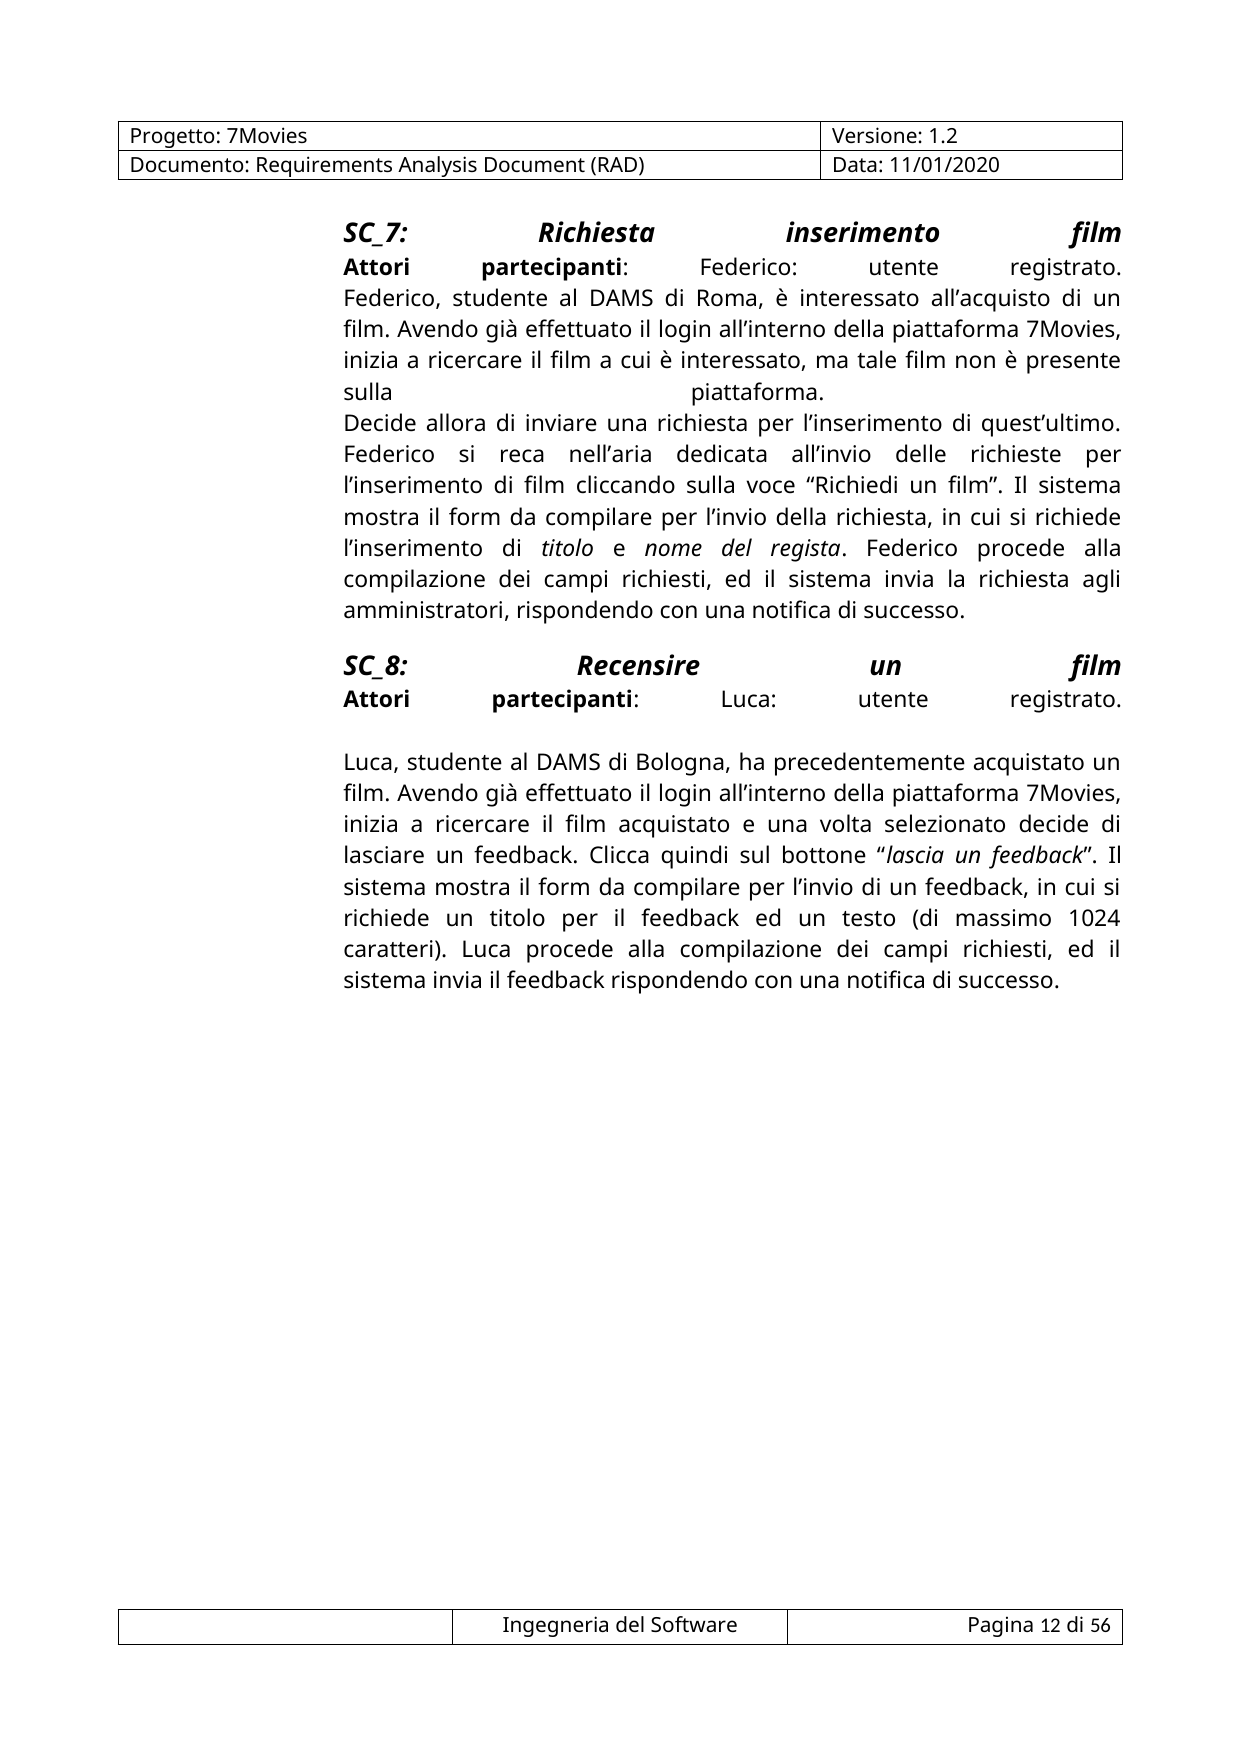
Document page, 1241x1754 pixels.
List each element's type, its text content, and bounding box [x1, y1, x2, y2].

text SC_8: Recensire un film Attori partecipanti: Luca: utente registrato. Luca, studente al DAMS di Bologna, ha precedentemente acquistato un film. Avendo già effettuato il login all’interno della piattaforma 7Movies, inizia a ricercare il film acquistato e una volta selezionato decide di lasciare un feedback. Clicca quindi sul bottone “lascia un feedback”. Il sistema mostra il form da compilare per l’invio di un feedback, in cui si richiede un titolo per il feedback ed un testo (di massimo 1024 caratteri). Luca procede alla compilazione dei campi richiesti, ed il sistema invia il feedback rispondendo con una notifica di successo. [343, 646, 1122, 996]
text SC_7: Richiesta inserimento film Attori partecipanti: Federico: utente registrato. Federico, studente al DAMS di Roma, è interessato all’acquisto di un film. Avendo già effettuato il login all’interno della piattaforma 7Movies, inizia a ricercare il film a cui è interessato, ma tale film non è presente sulla piattaforma. Decide allora di inviare una richiesta per l’inserimento di quest’ultimo. Federico si reca nell’aria dedicata all’invio delle richieste per l’inserimento di film cliccando sulla voce “Richiedi un film”. Il sistema mostra il form da compilare per l’invio della richiesta, in cui si richiede l’inserimento di titolo e nome del regista. Federico procede alla compilazione dei campi richiesti, ed il sistema invia la richiesta agli amministratori, rispondendo con una notifica di successo. [343, 214, 1122, 626]
